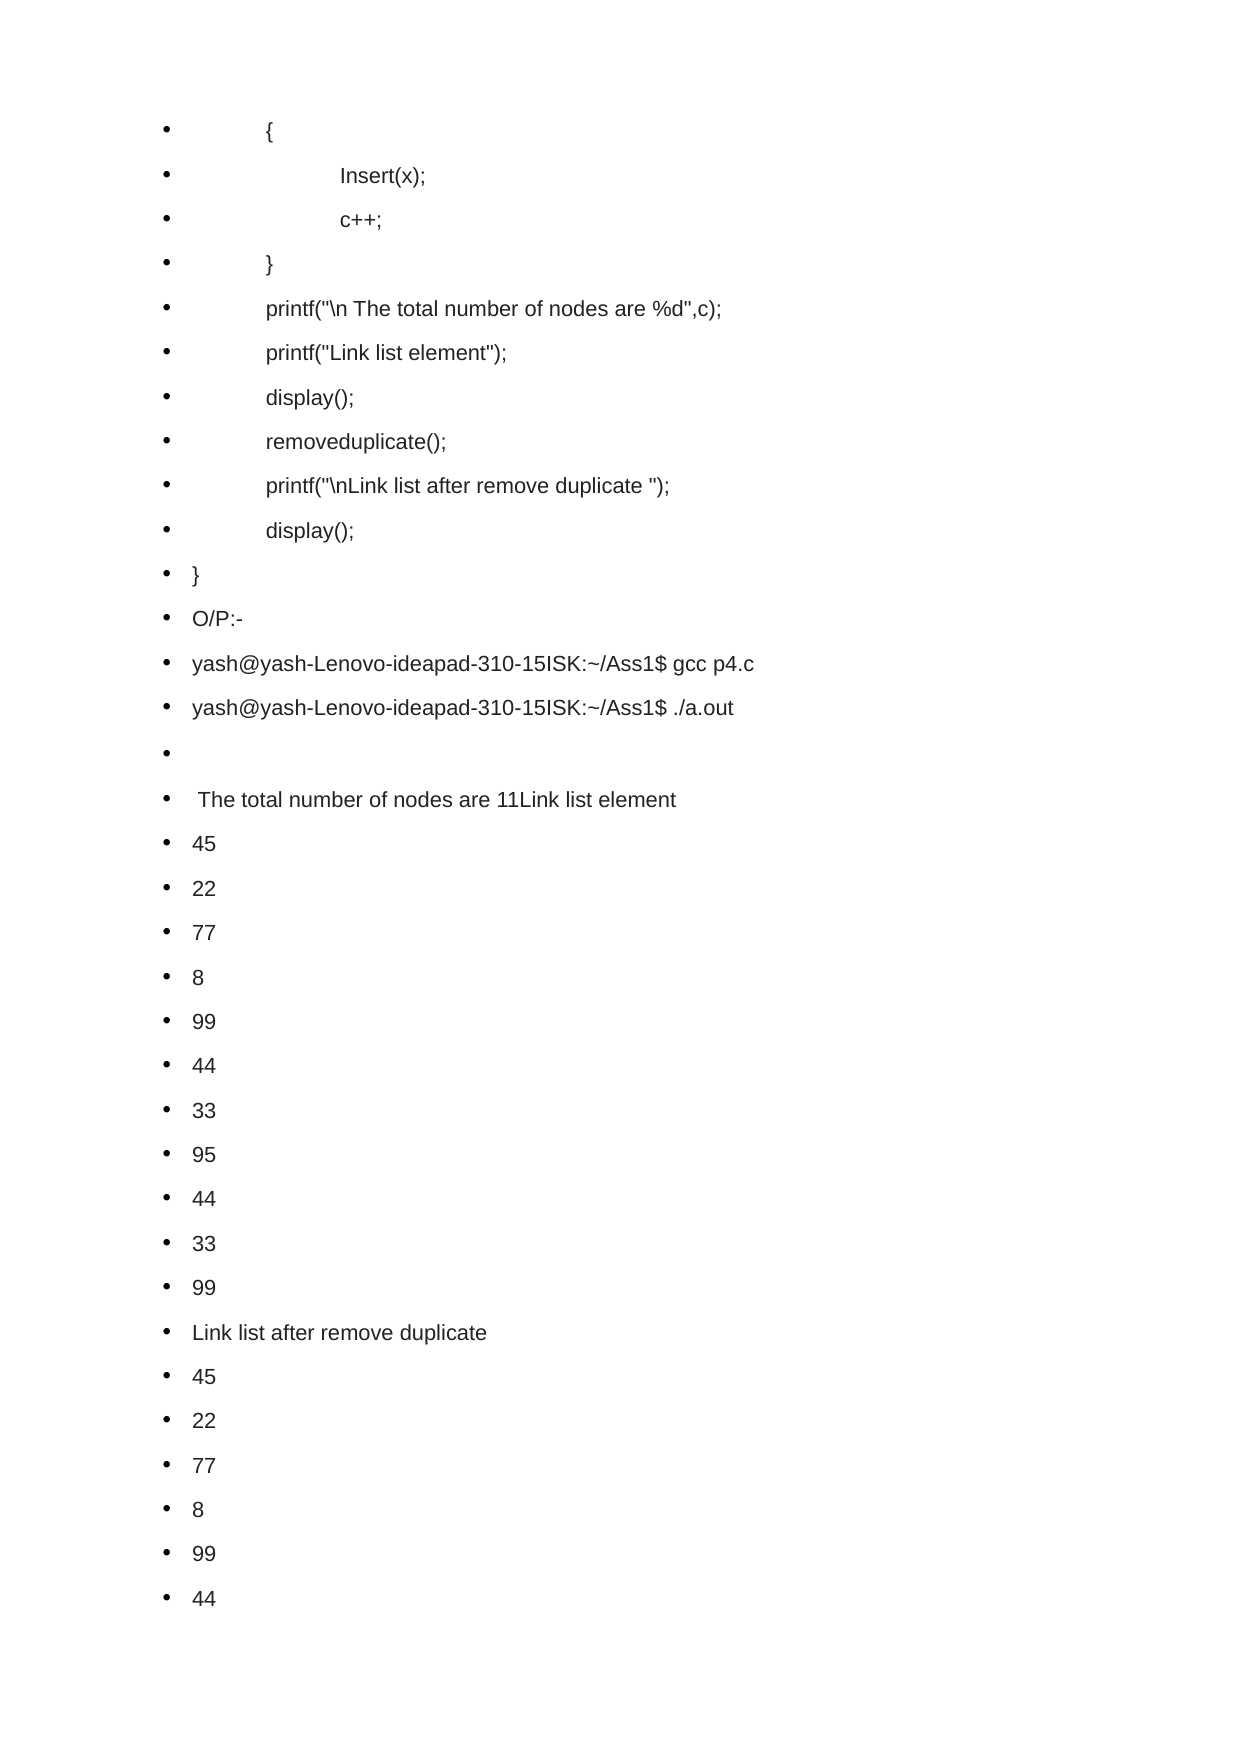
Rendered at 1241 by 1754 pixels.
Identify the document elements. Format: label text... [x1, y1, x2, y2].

list 99 [162, 1009, 1122, 1035]
list yash@yash-Lenovo-ideapad-310-15ISK:~/Ass1$ ./a.out [162, 695, 1122, 721]
list } [162, 562, 1122, 588]
list 22 [162, 1408, 1122, 1434]
list display(); [162, 517, 1122, 543]
list removeduplicate(); [162, 429, 1122, 455]
list } [162, 251, 1122, 277]
list 77 [162, 1453, 1122, 1478]
list O/P:- [162, 606, 1122, 632]
list 8 [162, 1497, 1122, 1523]
list 95 [162, 1142, 1122, 1168]
list 33 [162, 1098, 1122, 1123]
list 8 [162, 964, 1122, 990]
list 45 [162, 1364, 1122, 1390]
list 44 [162, 1053, 1122, 1079]
list printf("\n The total number of nodes are %d",c); [162, 296, 1122, 322]
list 99 [162, 1275, 1122, 1301]
list c++; [162, 207, 1122, 233]
list 99 [162, 1541, 1122, 1567]
list display(); [162, 384, 1122, 410]
list 77 [162, 920, 1122, 946]
list printf("\nLink list after remove duplicate "); [162, 473, 1122, 499]
list Insert(x); [162, 162, 1122, 188]
list Link list after remove duplicate [162, 1319, 1122, 1345]
list 45 [162, 831, 1122, 857]
list 44 [162, 1186, 1122, 1212]
list 22 [162, 876, 1122, 902]
list yash@yash-Lenovo-ideapad-310-15ISK:~/Ass1$ gcc p4.c [162, 651, 1122, 677]
list printf("Link list element"); [162, 340, 1122, 366]
list 33 [162, 1231, 1122, 1257]
list 44 [162, 1586, 1122, 1612]
list The total number of nodes are 11Link list element [162, 787, 1122, 813]
list { [162, 118, 1122, 144]
